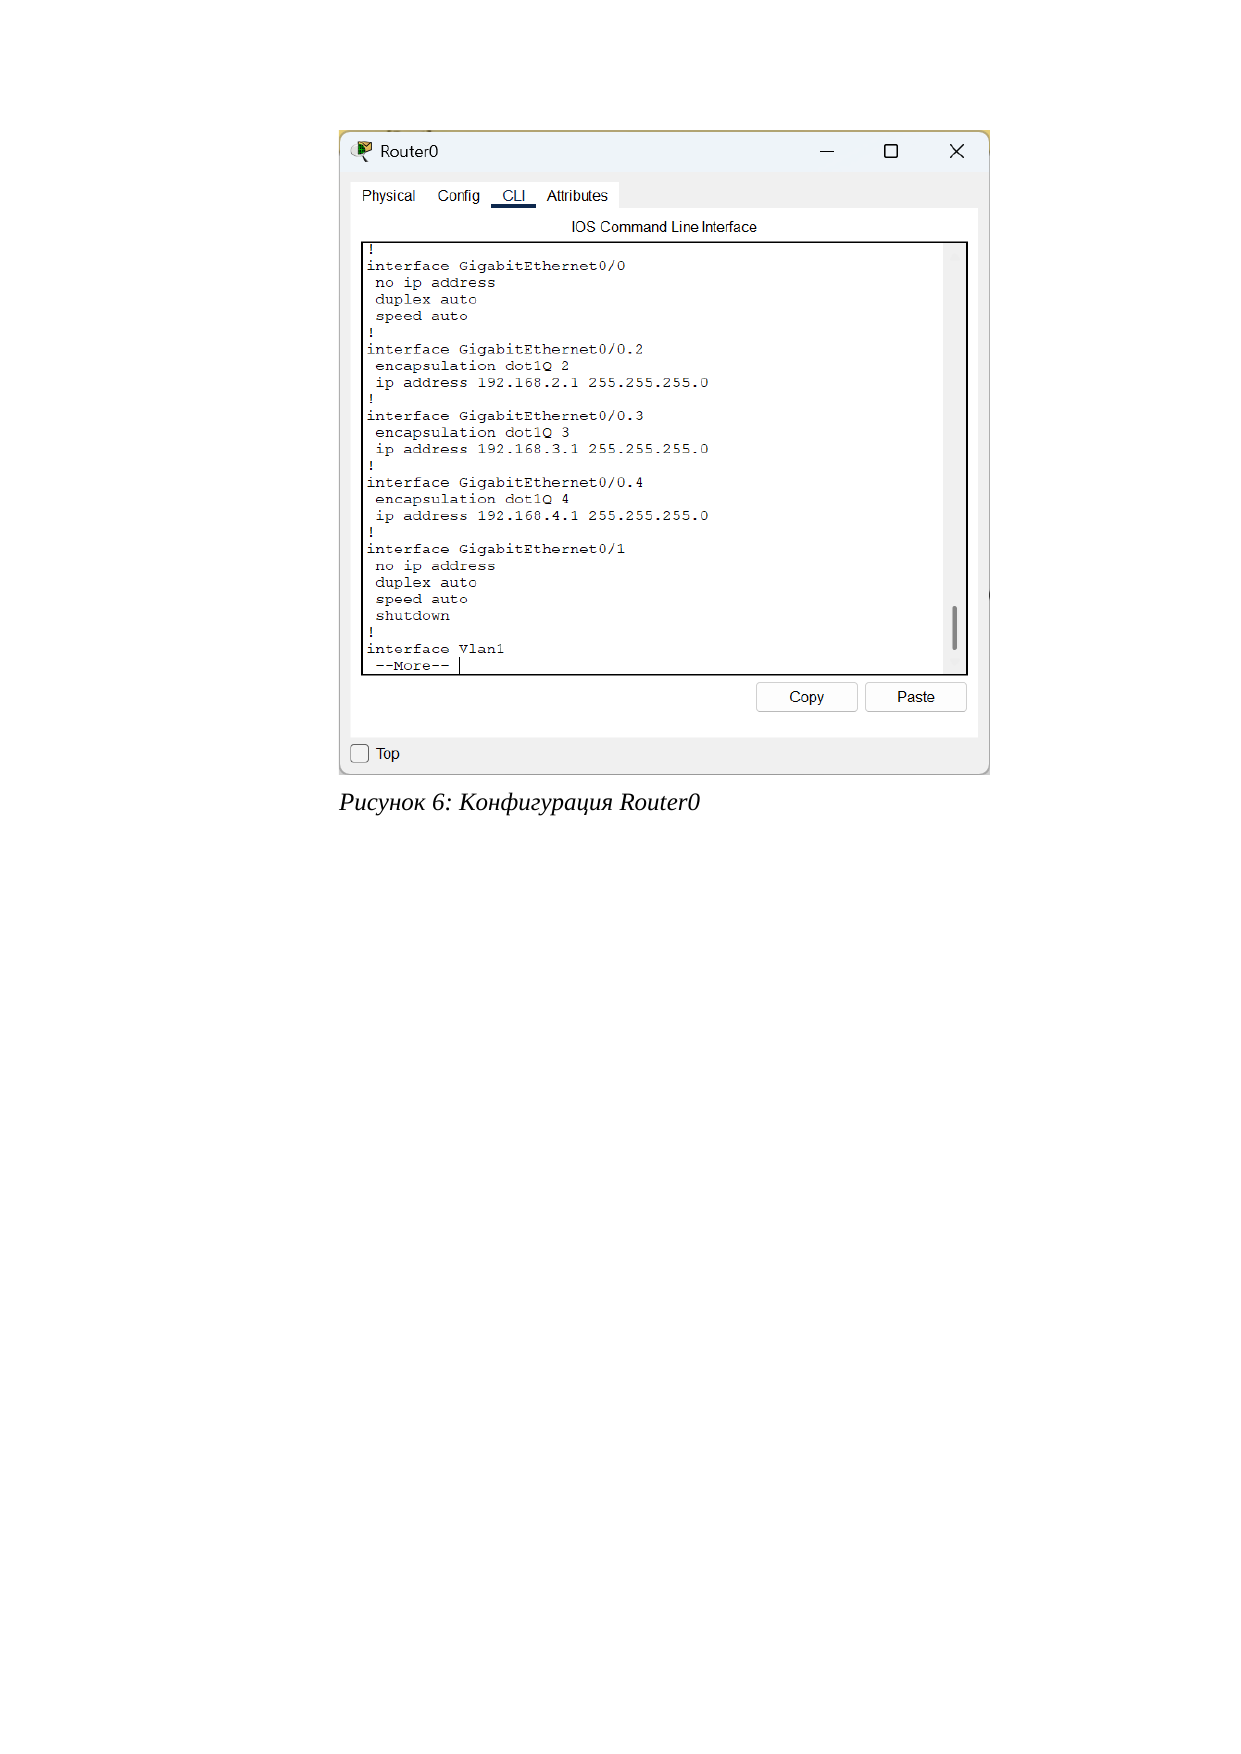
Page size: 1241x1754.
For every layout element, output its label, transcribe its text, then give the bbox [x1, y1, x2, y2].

text Рисунок 6: Конфигурация Router0 [339, 775, 990, 816]
picture [338, 130, 990, 775]
